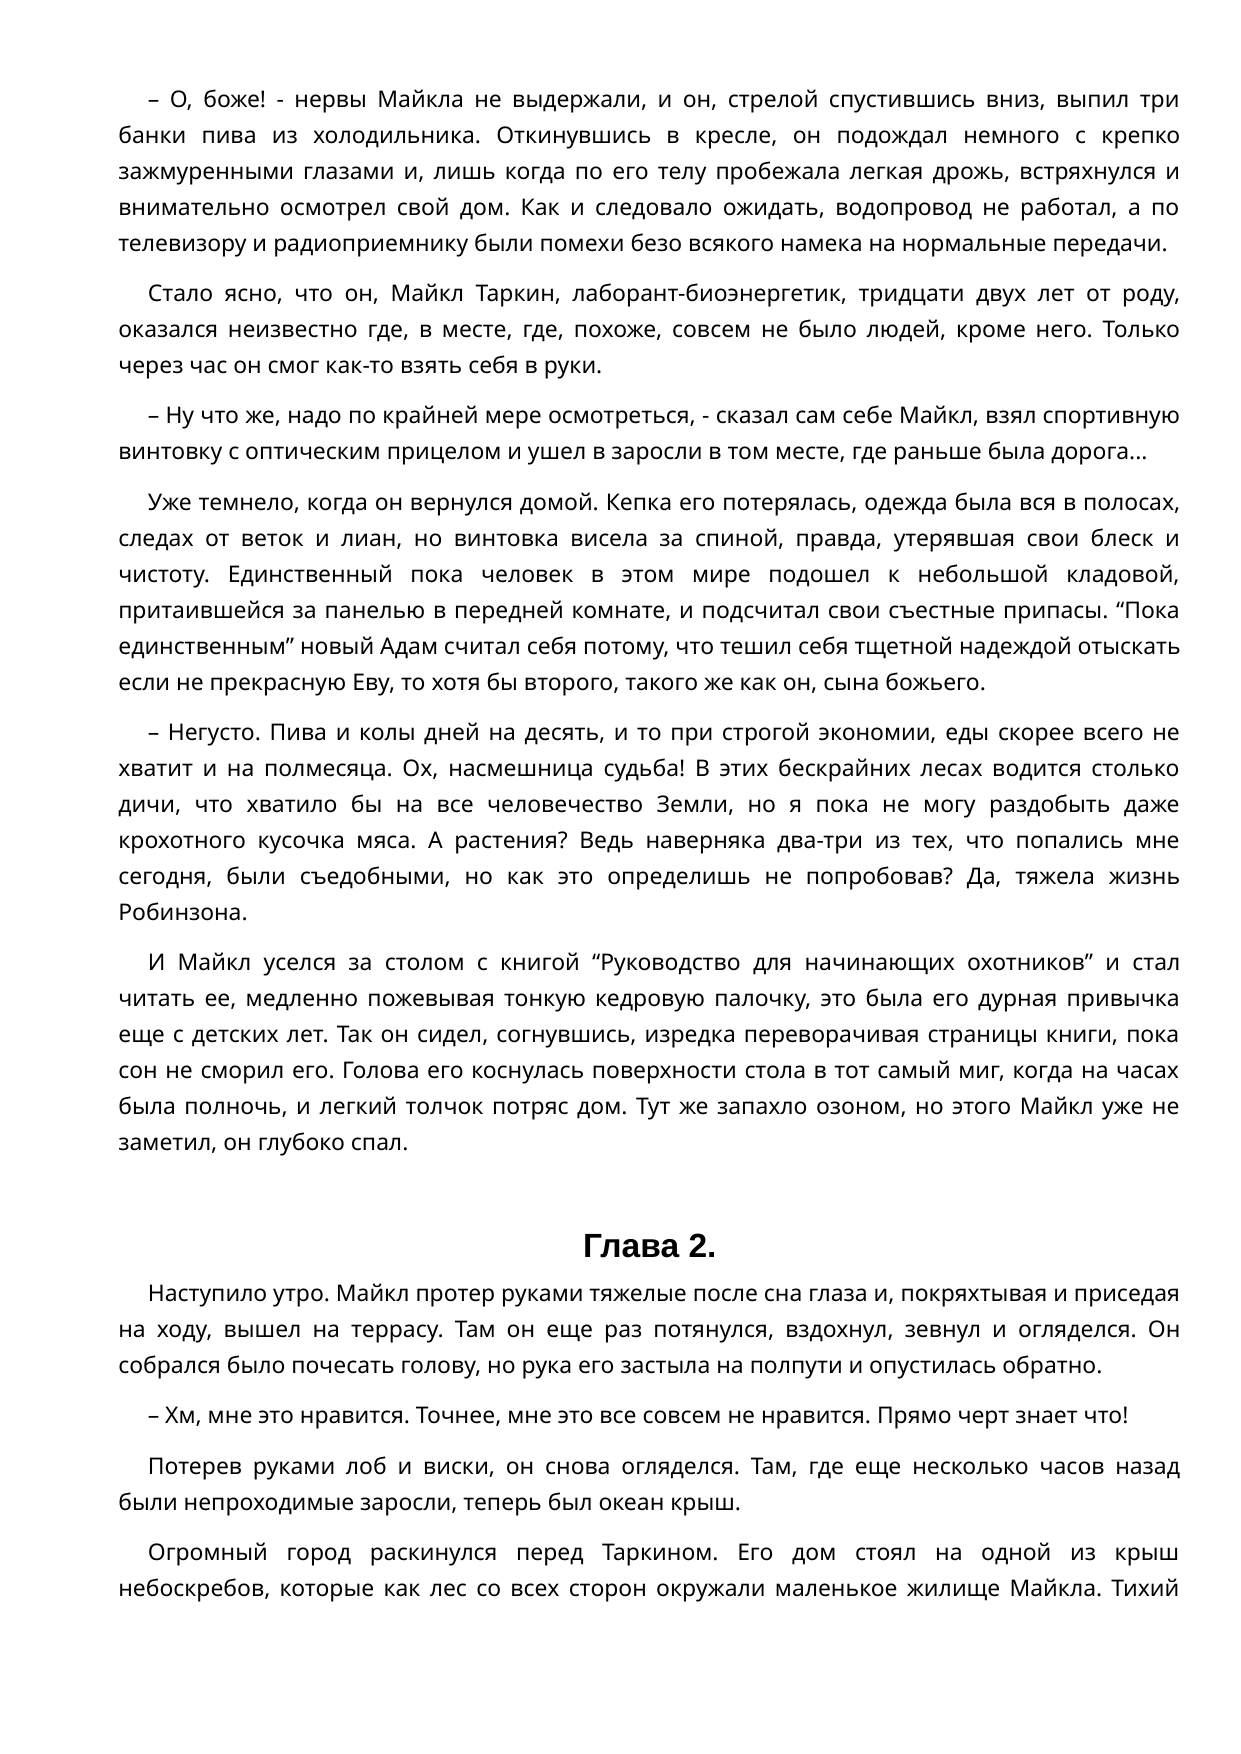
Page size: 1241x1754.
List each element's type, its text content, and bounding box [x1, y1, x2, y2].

text – О, боже! - нервы Майкла не выдержали, и он, стрелой спустившись вниз, выпил три банки пива из холодильника. Откинувшись в кресле, он подождал немного с крепко зажмуренными глазами и, лишь когда по его телу пробежала легкая дрожь, встряхнулся и внимательно осмотрел свой дом. Как и следовало ожидать, водопровод не работал, а по телевизору и радиоприемнику были помехи безо всякого намека на нормальные передачи. [118, 83, 1181, 258]
text Уже темнело, когда он вернулся домой. Кепка его потерялась, одежда была вся в полосах, следах от веток и лиан, но винтовка висела за спиной, правда, утерявшая свои блеск и чистоту. Единственный пока человек в этом мире подошел к небольшой кладовой, притаившейся за панелью в передней комнате, и подсчитал свои съестные припасы. “Пока единственным” новый Адам считал себя потому, что тешил себя тщетной надеждой отыскать если не прекрасную Еву, то хотя бы второго, такого же как он, сына божьего. [118, 486, 1181, 697]
text – Негусто. Пива и колы дней на десять, и то при строгой экономии, еды скорее всего не хватит и на полмесяца. Ох, насмешница судьба! В этих бескрайних лесах водится столько дичи, что хватило бы на все человечество Земли, но я пока не могу раздобыть даже крохотного кусочка мяса. А растения? Ведь наверняка два-три из тех, что попались мне сегодня, были съедобными, но как это определишь не попробовав? Да, тяжела жизнь Робинзона. [118, 716, 1181, 927]
text Потерев руками лоб и виски, он снова огляделся. Там, где еще несколько часов назад были непроходимые заросли, теперь был океан крыш. [118, 1450, 1181, 1517]
text – Ну что же, надо по крайней мере осмотреться, - сказал сам себе Майкл, взял спортивную винтовку с оптическим прицелом и ушел в заросли в том месте, где раньше была дорога... [118, 399, 1181, 467]
text Огромный город раскинулся перед Таркином. Его дом стоял на одной из крыш небоскребов, которые как лес со всех сторон окружали маленькое жилище Майкла. Тихий [118, 1536, 1181, 1603]
text Стало ясно, что он, Майкл Таркин, лаборант-биоэнергетик, тридцати двух лет от роду, оказался неизвестно где, в месте, где, похоже, совсем не было людей, кроме него. Только через час он смог как-то взять себя в руки. [118, 277, 1181, 380]
subtitle Глава 2. [118, 1226, 1181, 1264]
text – Хм, мне это нравится. Точнее, мне это все совсем не нравится. Прямо черт знает что! [118, 1399, 1181, 1431]
text Наступило утро. Майкл протер руками тяжелые после сна глаза и, покряхтывая и приседая на ходу, вышел на террасу. Там он еще раз потянулся, вздохнул, зевнул и огляделся. Он собрался было почесать голову, но рука его застыла на полпути и опустилась обратно. [118, 1277, 1181, 1380]
text И Майкл уселся за столом с книгой “Руководство для начинающих охотников” и стал читать ее, медленно пожевывая тонкую кедровую палочку, это была его дурная привычка еще с детских лет. Так он сидел, согнувшись, изредка переворачивая страницы книги, пока сон не сморил его. Голова его коснулась поверхности стола в тот самый миг, когда на часах была полночь, и легкий толчок потряс дом. Тут же запахло озоном, но этого Майкл уже не заметил, он глубоко спал. [118, 946, 1181, 1157]
